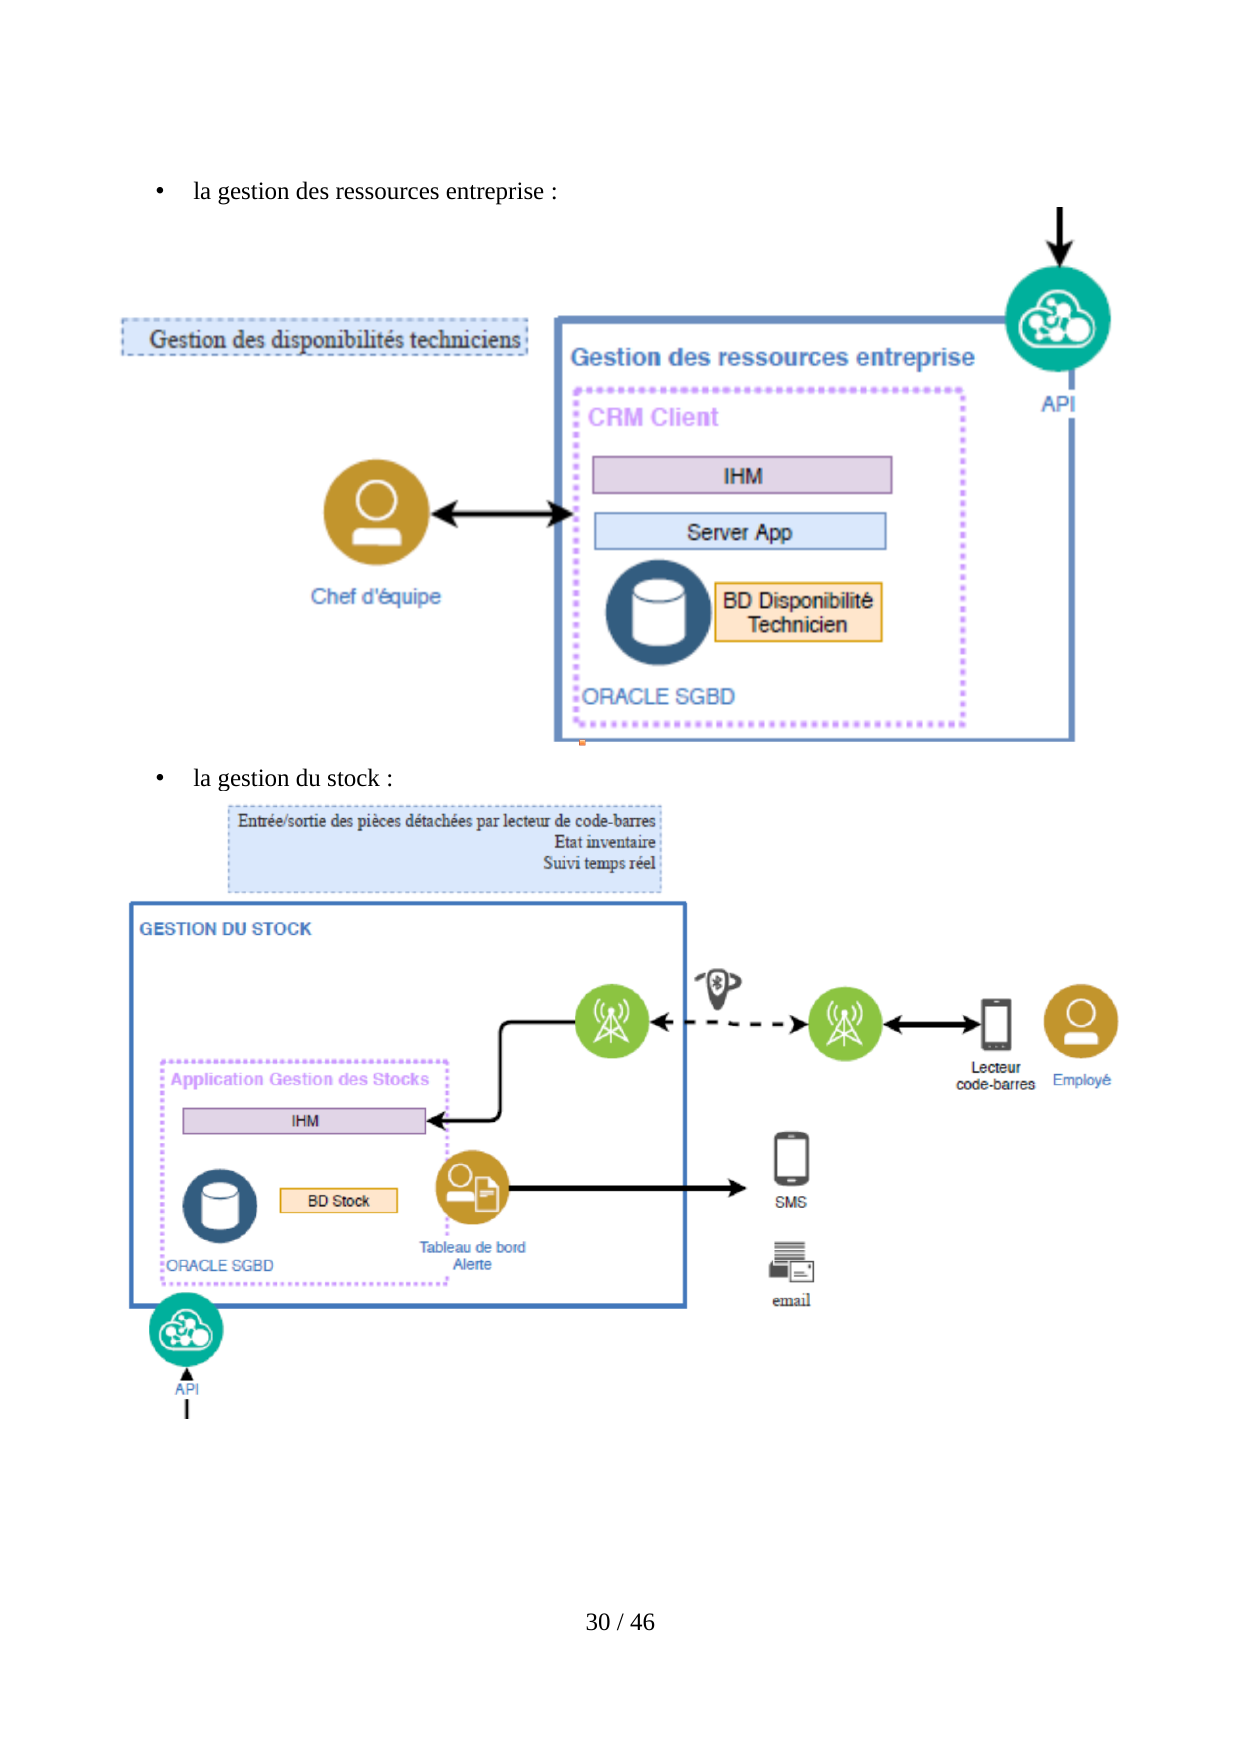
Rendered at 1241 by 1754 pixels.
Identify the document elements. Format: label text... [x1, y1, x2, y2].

list la gestion des ressources entreprise : [156, 176, 1122, 205]
picture [118, 791, 1123, 1421]
picture [118, 205, 1123, 746]
list la gestion du stock : [156, 763, 1122, 791]
